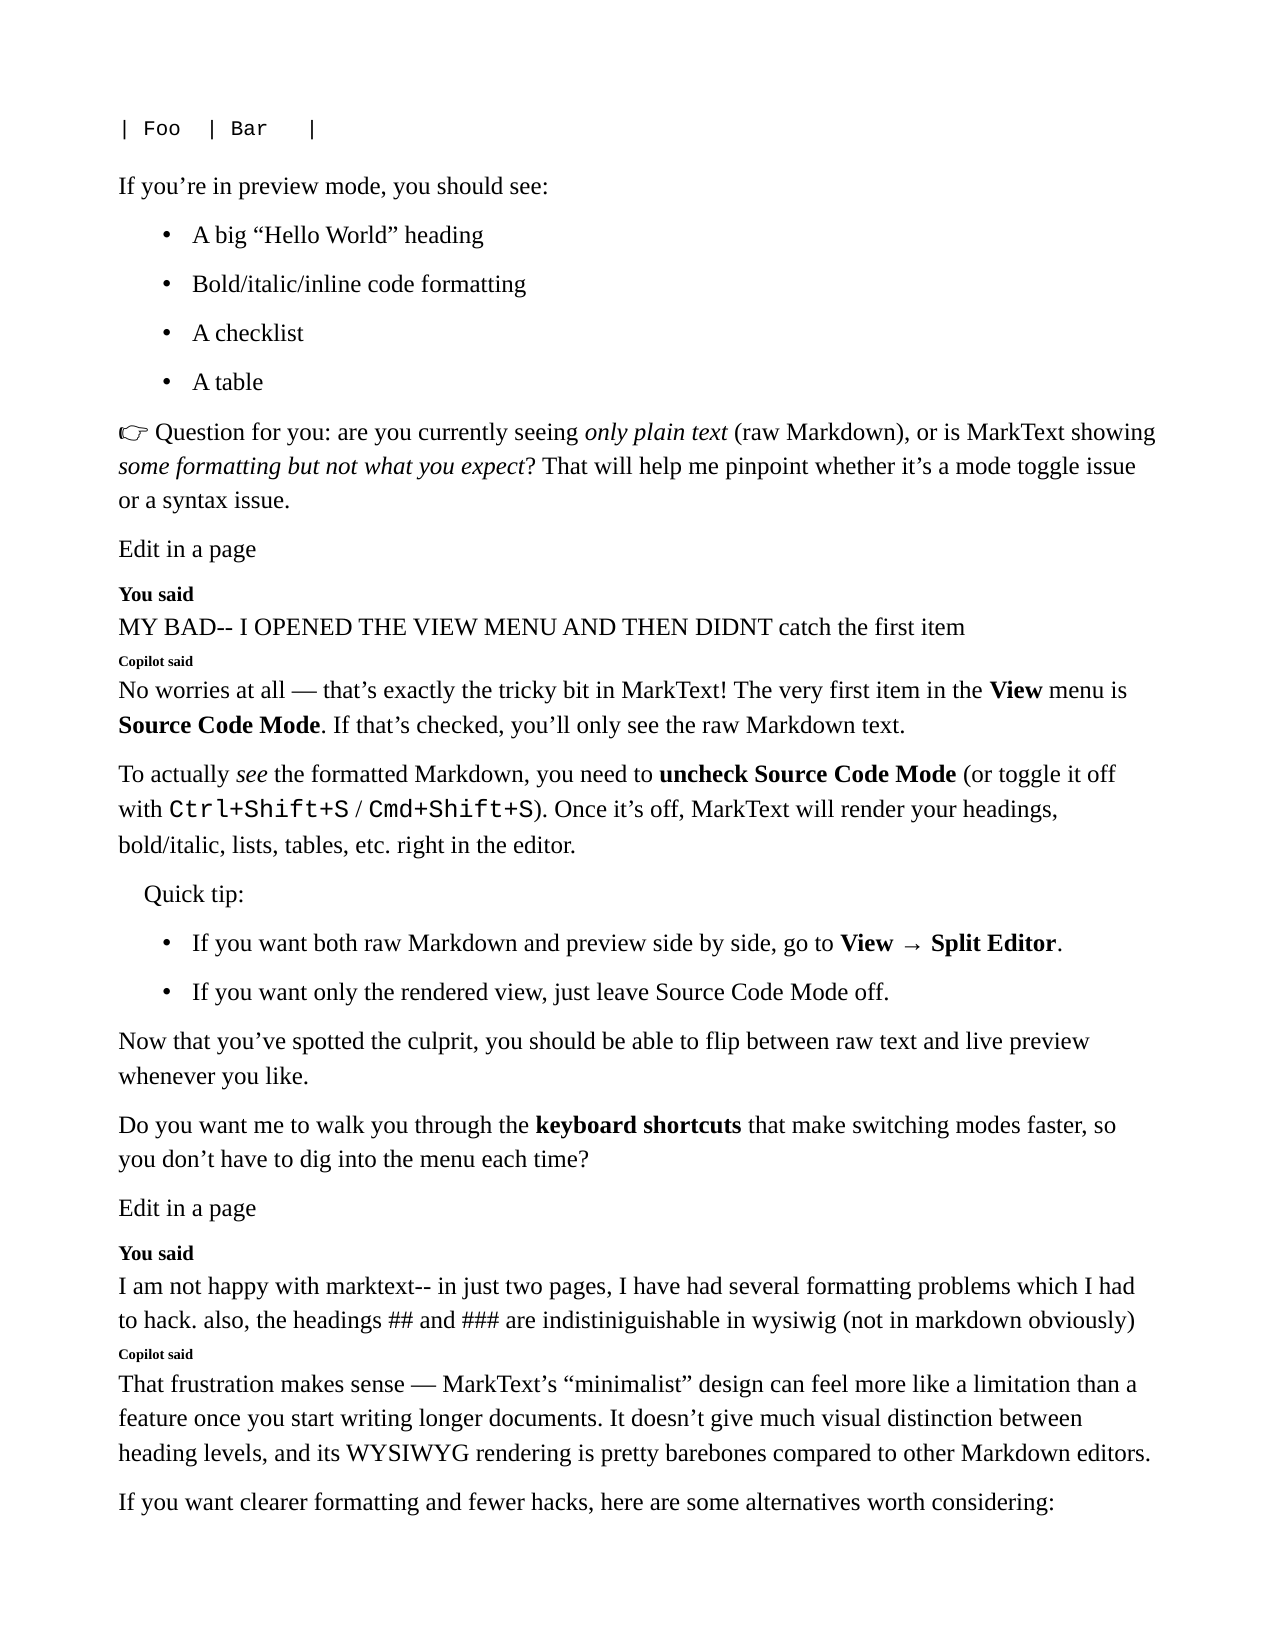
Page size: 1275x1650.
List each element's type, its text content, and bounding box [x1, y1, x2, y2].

subtitle Copilot said [118, 653, 1157, 669]
text 👉 Question for you: are you currently seeing only plain text (raw Markdown), or is MarkText showing some formatting but not what you expect? That will help me pinpoint whether it’s a mode toggle issue or a syntax issue. [118, 417, 1157, 514]
text ✨ Quick tip: [118, 879, 1157, 908]
text Edit in a page [118, 534, 1157, 563]
text Do you want me to walk you through the keyboard shortcuts that make switching modes faster, so you don’t have to dig into the menu each time? [118, 1110, 1157, 1173]
text If you’re in preview mode, you should see: [118, 171, 1157, 200]
text That frustration makes sense — MarkText’s “minimalist” design can feel more like a limitation than a feature once you start writing longer documents. It doesn’t give much visual distinction between heading levels, and its WYSIWYG rendering is pretty barebones compared to other Markdown editors. [118, 1369, 1157, 1467]
text I am not happy with marktext-- in just two pages, I have had several formatting problems which I had to hack. also, the headings ## and ### are indistiniguishable in wysiwig (not in markdown obviously) [118, 1271, 1157, 1334]
subtitle You said [118, 1241, 1157, 1264]
text If you want clearer formatting and fewer hacks, here are some alternatives worth considering: [118, 1487, 1157, 1516]
list A big “Hello World” heading [162, 220, 1157, 249]
list A table [162, 367, 1157, 396]
text MY BAD-- I OPENED THE VIEW MENU AND THEN DIDNT catch the first item [118, 612, 1157, 641]
list A checklist [162, 318, 1157, 347]
list If you want only the rendered view, just leave Source Code Mode off. [162, 977, 1157, 1006]
text Now that you’ve spotted the culprit, you should be able to flip between raw text and live preview whenever you like. [118, 1026, 1157, 1090]
list Bold/italic/inline code formatting [162, 269, 1157, 298]
text Edit in a page [118, 1193, 1157, 1222]
text No worries at all — that’s exactly the tricky bit in MarkText! The very first item in the View menu is Source Code Mode. If that’s checked, you’ll only see the raw Markdown text. [118, 676, 1157, 739]
subtitle Copilot said [118, 1346, 1157, 1363]
text To actually see the formatted Markdown, you need to uncheck Source Code Mode (or toggle it off with Ctrl+Shift+S / Cmd+Shift+S). Once it’s off, MarkText will render your headings, bold/italic, lists, tables, etc. right in the editor. [118, 759, 1157, 859]
subtitle You said [118, 582, 1157, 606]
text | Foo | Bar | [118, 118, 1157, 142]
list If you want both raw Markdown and preview side by side, go to View → Split Editor. [162, 928, 1157, 957]
